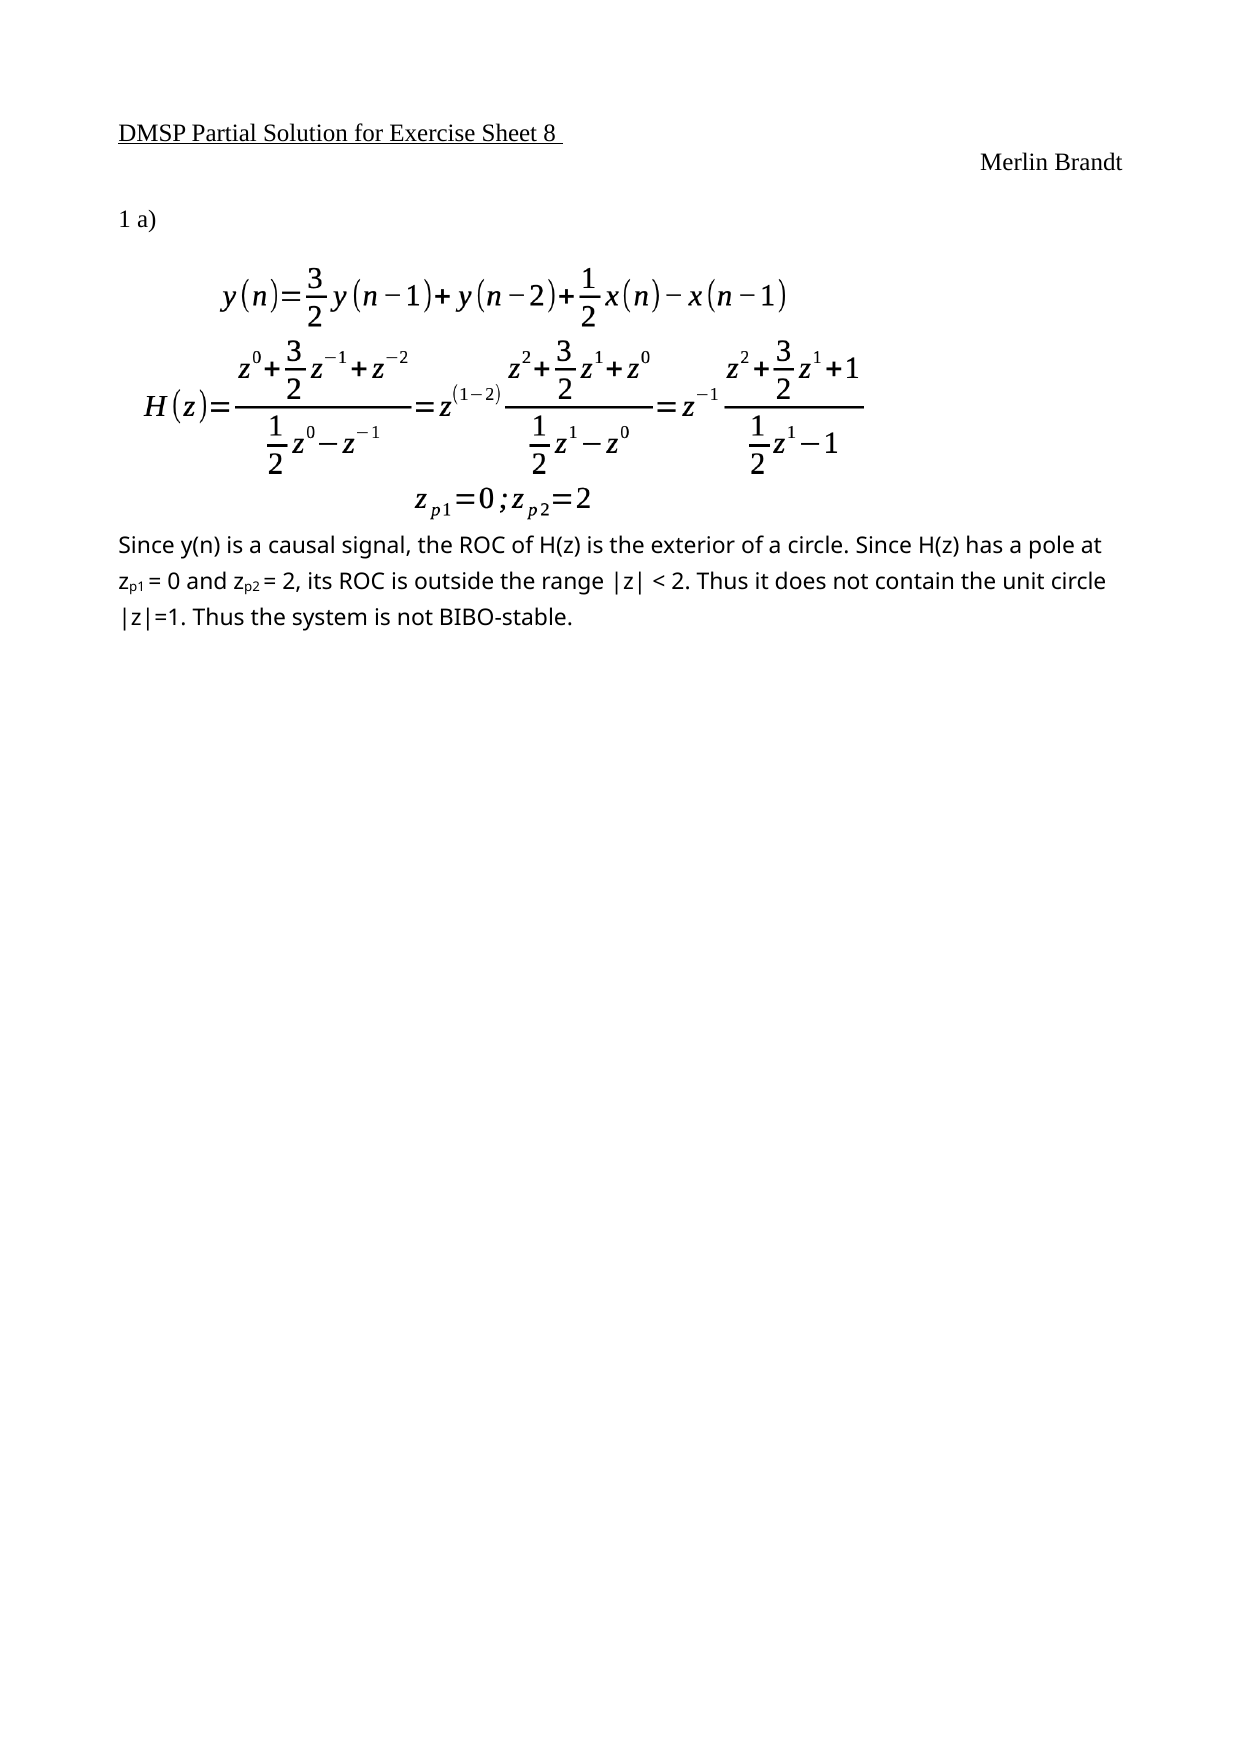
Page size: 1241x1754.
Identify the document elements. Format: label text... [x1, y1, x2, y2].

text 1 a) [118, 204, 1122, 233]
text DMSP Partial Solution for Exercise Sheet 8 [118, 118, 1122, 147]
picture [123, 245, 886, 525]
text Merlin Brandt [118, 147, 1122, 176]
text Since y(n) is a causal signal, the ROC of H(z) is the exterior of a circle. Since H(z) has a pole at zp1 = 0 and zp2 = 2, its ROC is outside the range |z| < 2. Thus it does not contain the unit circle |z|=1. Thus the system is not BIBO-stable. [118, 529, 1122, 632]
